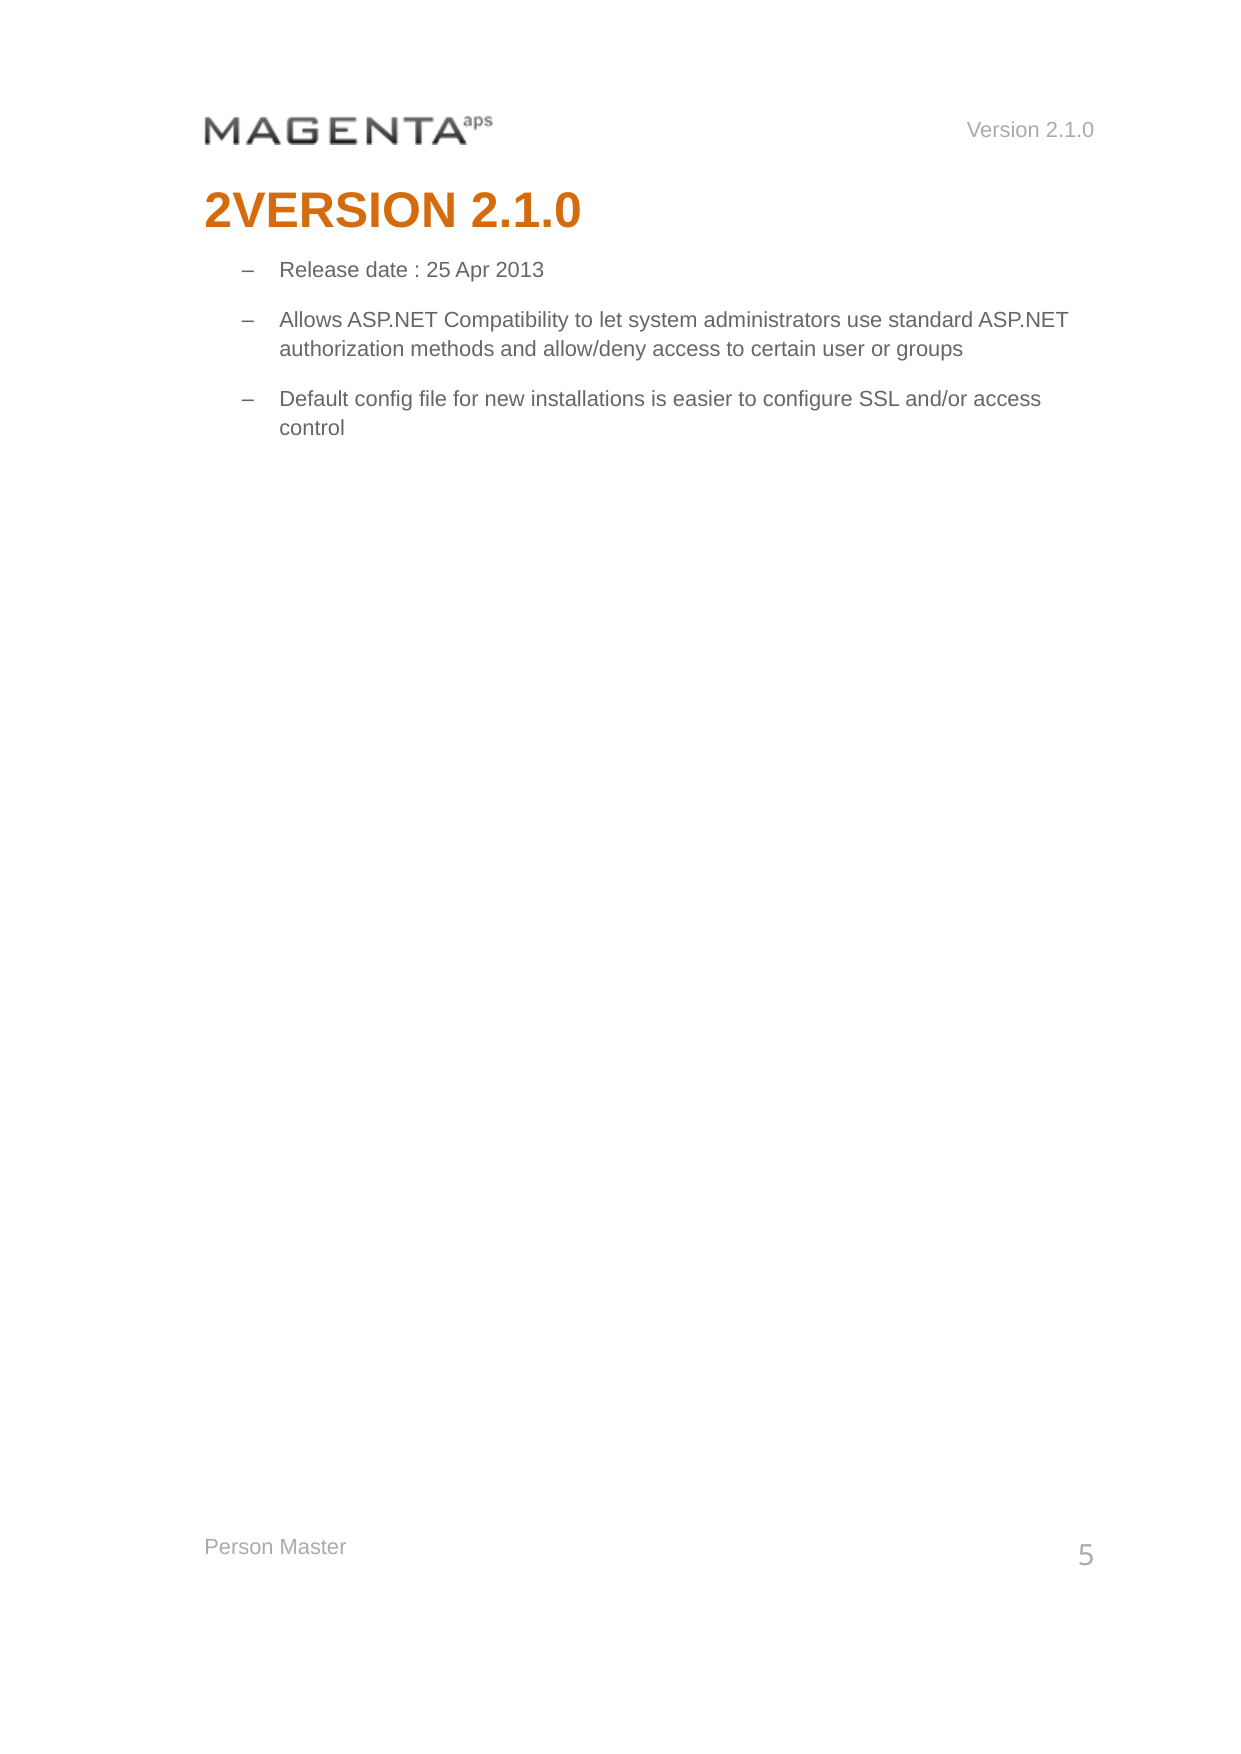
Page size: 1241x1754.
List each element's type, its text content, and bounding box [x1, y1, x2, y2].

list Release date : 25 Apr 2013 [242, 254, 1094, 283]
subtitle Version 2.1.0 [204, 181, 1094, 239]
list Default config file for new installations is easier to configure SSL and/or access control [242, 383, 1094, 441]
list Allows ASP.NET Compatibility to let system administrators use standard ASP.NET authorization methods and allow/deny access to certain user or groups [242, 304, 1094, 362]
picture [204, 116, 494, 145]
